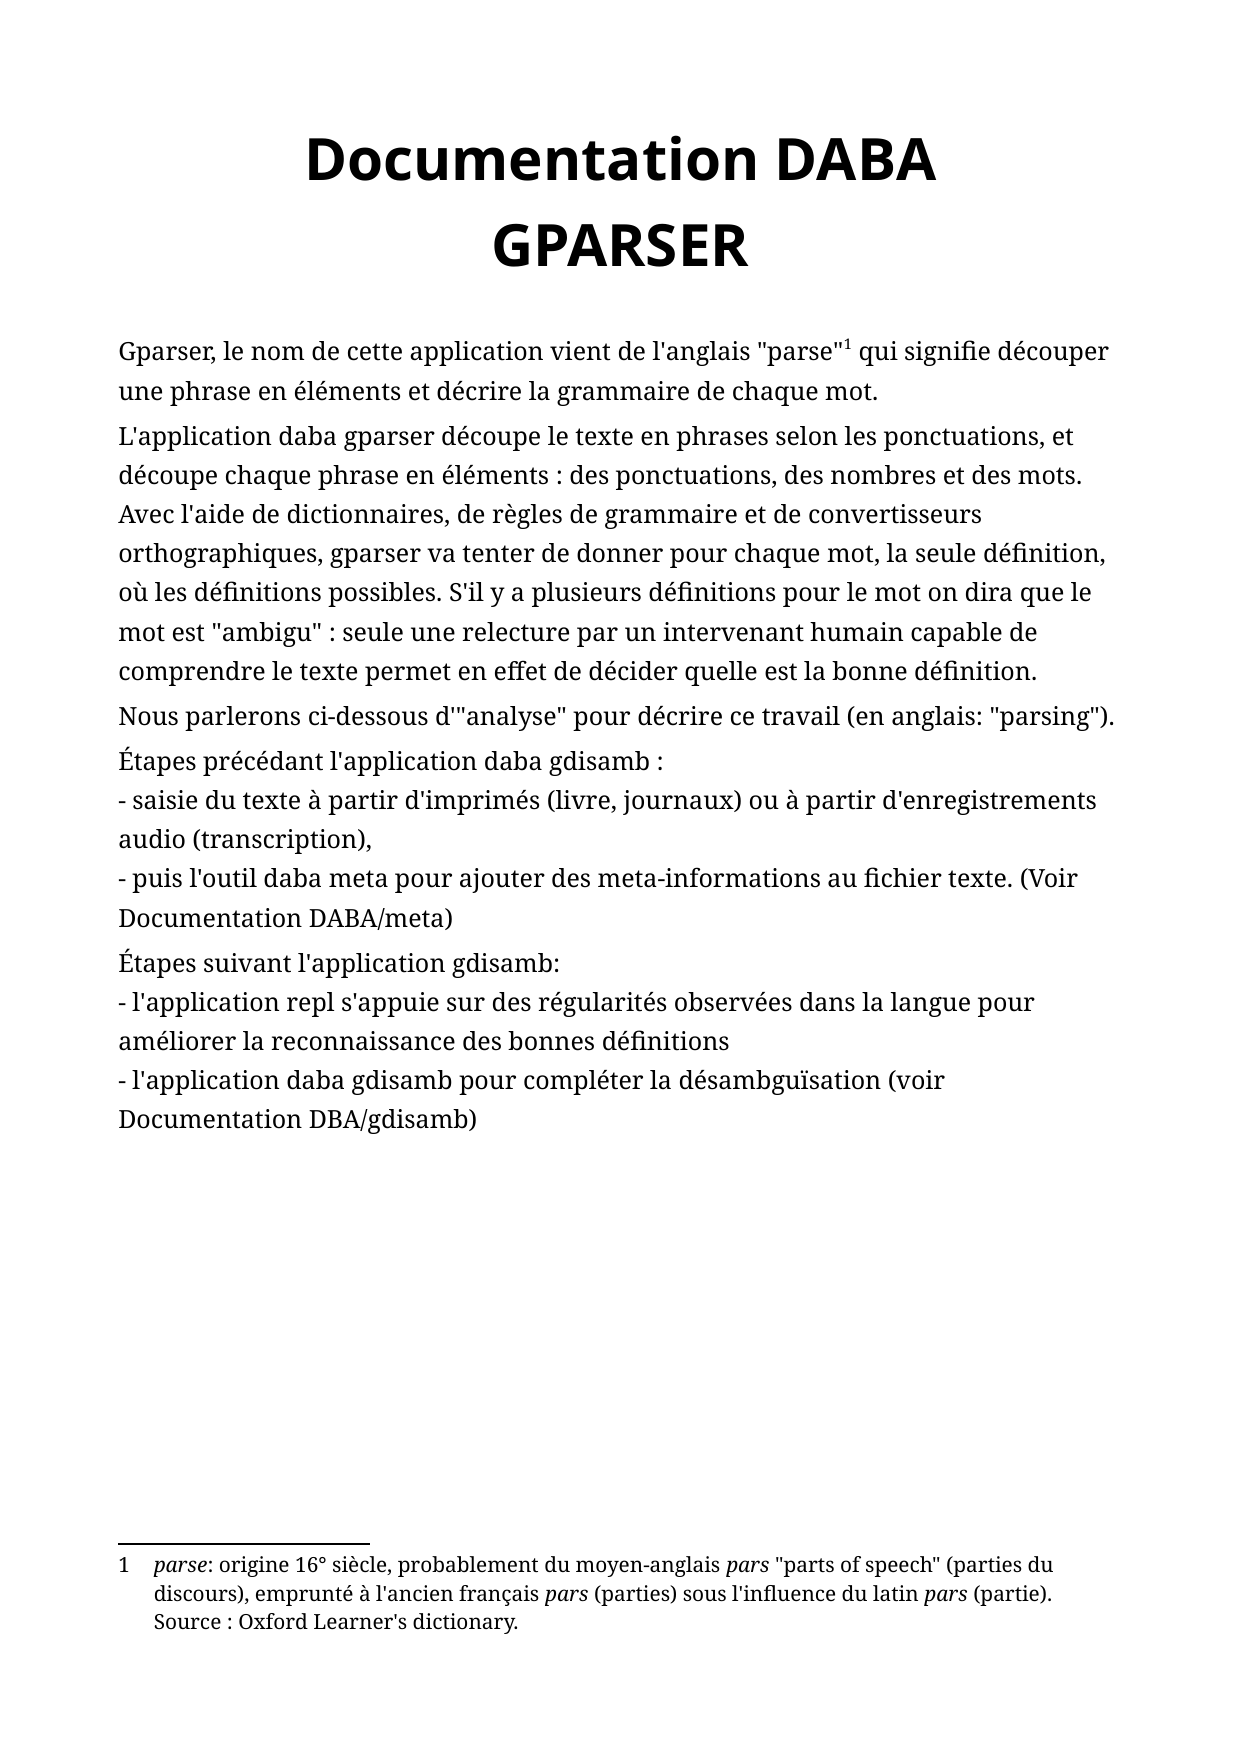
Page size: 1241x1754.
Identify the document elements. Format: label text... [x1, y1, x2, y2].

text Étapes précédant l'application daba gdisamb : - saisie du texte à partir d'imprimés (livre, journaux) ou à partir d'enregistrements audio (transcription), - puis l'outil daba meta pour ajouter des meta-informations au fichier texte. (Voir Documentation DABA/meta) [118, 743, 1122, 934]
text Nous parlerons ci-dessous d'"analyse" pour décrire ce travail (en anglais: "parsing"). [118, 698, 1122, 732]
title GPARSER [118, 203, 1122, 283]
text Gparser, le nom de cette application vient de l'anglais "parse" qui signifie découper une phrase en éléments et décrire la grammaire de chaque mot. [118, 334, 1122, 407]
text Étapes suivant l'application gdisamb: - l'application repl s'appuie sur des régularités observées dans la langue pour améliorer la reconnaissance des bonnes définitions - l'application daba gdisamb pour compléter la désambguïsation (voir Documentation DBA/gdisamb) [118, 945, 1122, 1136]
text parse: origine 16° siècle, probablement du moyen-anglais pars "parts of speech" (parties du discours), emprunté à l'ancien français pars (parties) sous l'influence du latin pars (partie). Source : Oxford Learner's dictionary. [118, 1551, 1122, 1636]
title Documentation DABA [118, 118, 1122, 198]
text L'application daba gparser découpe le texte en phrases selon les ponctuations, et découpe chaque phrase en éléments : des ponctuations, des nombres et des mots. Avec l'aide de dictionnaires, de règles de grammaire et de convertisseurs orthographiques, gparser va tenter de donner pour chaque mot, la seule définition, où les définitions possibles. S'il y a plusieurs définitions pour le mot on dira que le mot est "ambigu" : seule une relecture par un intervenant humain capable de comprendre le texte permet en effet de décider quelle est la bonne définition. [118, 418, 1122, 687]
